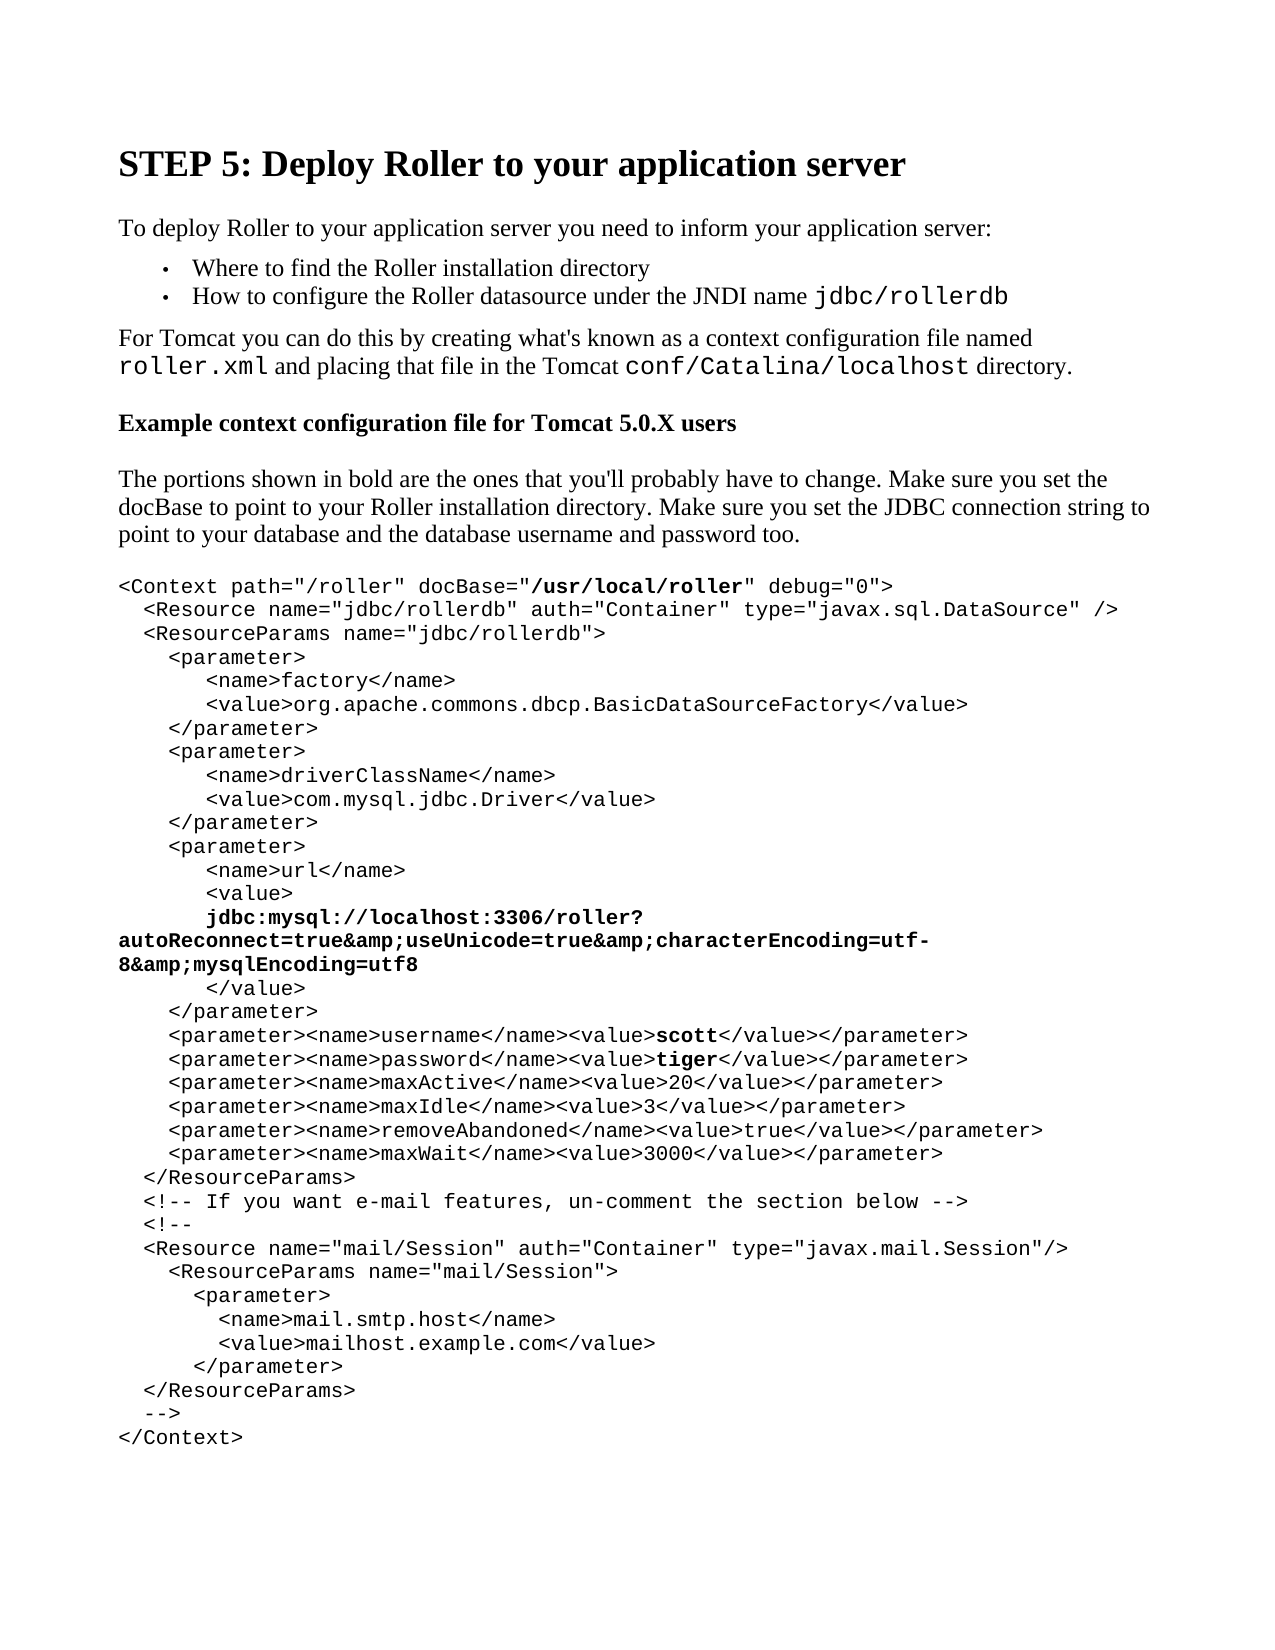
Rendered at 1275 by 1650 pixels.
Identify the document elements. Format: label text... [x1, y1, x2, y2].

text <parameter> [118, 836, 1157, 859]
list How to configure the Roller datasource under the JNDI name jdbc/rollerdb [162, 282, 1157, 312]
text Example context configuration file for Tomcat 5.0.X users [118, 409, 1157, 437]
text <parameter> [118, 741, 1157, 765]
subtitle STEP 5: Deploy Roller to your application server [118, 143, 1157, 185]
text <name>driverClassName</name> [118, 765, 1157, 789]
list Where to find the Roller installation directory [162, 254, 1157, 282]
text <!-- If you want e-mail features, un-comment the section below --> [118, 1191, 1157, 1214]
text <parameter><name>removeAbandoned</name><value>true</value></parameter> [118, 1120, 1157, 1143]
text </ResourceParams> [118, 1167, 1157, 1191]
text <value>com.mysql.jdbc.Driver</value> [118, 789, 1157, 812]
text </parameter> [118, 1001, 1157, 1025]
text <parameter><name>password</name><value>tiger</value></parameter> [118, 1049, 1157, 1072]
text --> [118, 1403, 1157, 1427]
text </ResourceParams> [118, 1380, 1157, 1403]
text <parameter><name>maxActive</name><value>20</value></parameter> [118, 1072, 1157, 1096]
text <ResourceParams name="mail/Session"> [118, 1262, 1157, 1285]
text <Resource name="jdbc/rollerdb" auth="Container" type="javax.sql.DataSource" /> [118, 599, 1157, 623]
text </parameter> [118, 718, 1157, 741]
text </Context> [118, 1427, 1157, 1451]
text <!-- [118, 1214, 1157, 1238]
text <parameter><name>username</name><value>scott</value></parameter> [118, 1025, 1157, 1049]
text jdbc:mysql://localhost:3306/roller?autoReconnect=true&amp;useUnicode=true&amp;characterEncoding=utf-8&amp;mysqlEncoding=utf8 [118, 907, 1157, 978]
text <name>factory</name> [118, 670, 1157, 694]
text <Resource name="mail/Session" auth="Container" type="javax.mail.Session"/> [118, 1238, 1157, 1262]
text The portions shown in bold are the ones that you'll probably have to change. Make sure you set the docBase to point to your Roller installation directory. Make sure you set the JDBC connection string to point to your database and the database username and password too. [118, 465, 1157, 548]
text <parameter> [118, 1285, 1157, 1309]
text </value> [118, 978, 1157, 1001]
text <name>mail.smtp.host</name> [118, 1309, 1157, 1332]
text <name>url</name> [118, 859, 1157, 883]
text <value>org.apache.commons.dbcp.BasicDataSourceFactory</value> [118, 694, 1157, 718]
text To deploy Roller to your application server you need to inform your application server: [118, 214, 1157, 242]
text For Tomcat you can do this by creating what's known as a context configuration file named roller.xml and placing that file in the Tomcat conf/Catalina/localhost directory. [118, 324, 1157, 382]
text </parameter> [118, 1356, 1157, 1380]
text <parameter> [118, 647, 1157, 670]
text <ResourceParams name="jdbc/rollerdb"> [118, 623, 1157, 647]
text </parameter> [118, 812, 1157, 836]
text <Context path="/roller" docBase="/usr/local/roller" debug="0"> [118, 576, 1157, 599]
text <value>mailhost.example.com</value> [118, 1332, 1157, 1356]
text <parameter><name>maxWait</name><value>3000</value></parameter> [118, 1143, 1157, 1167]
text <parameter><name>maxIdle</name><value>3</value></parameter> [118, 1096, 1157, 1120]
text <value> [118, 883, 1157, 907]
